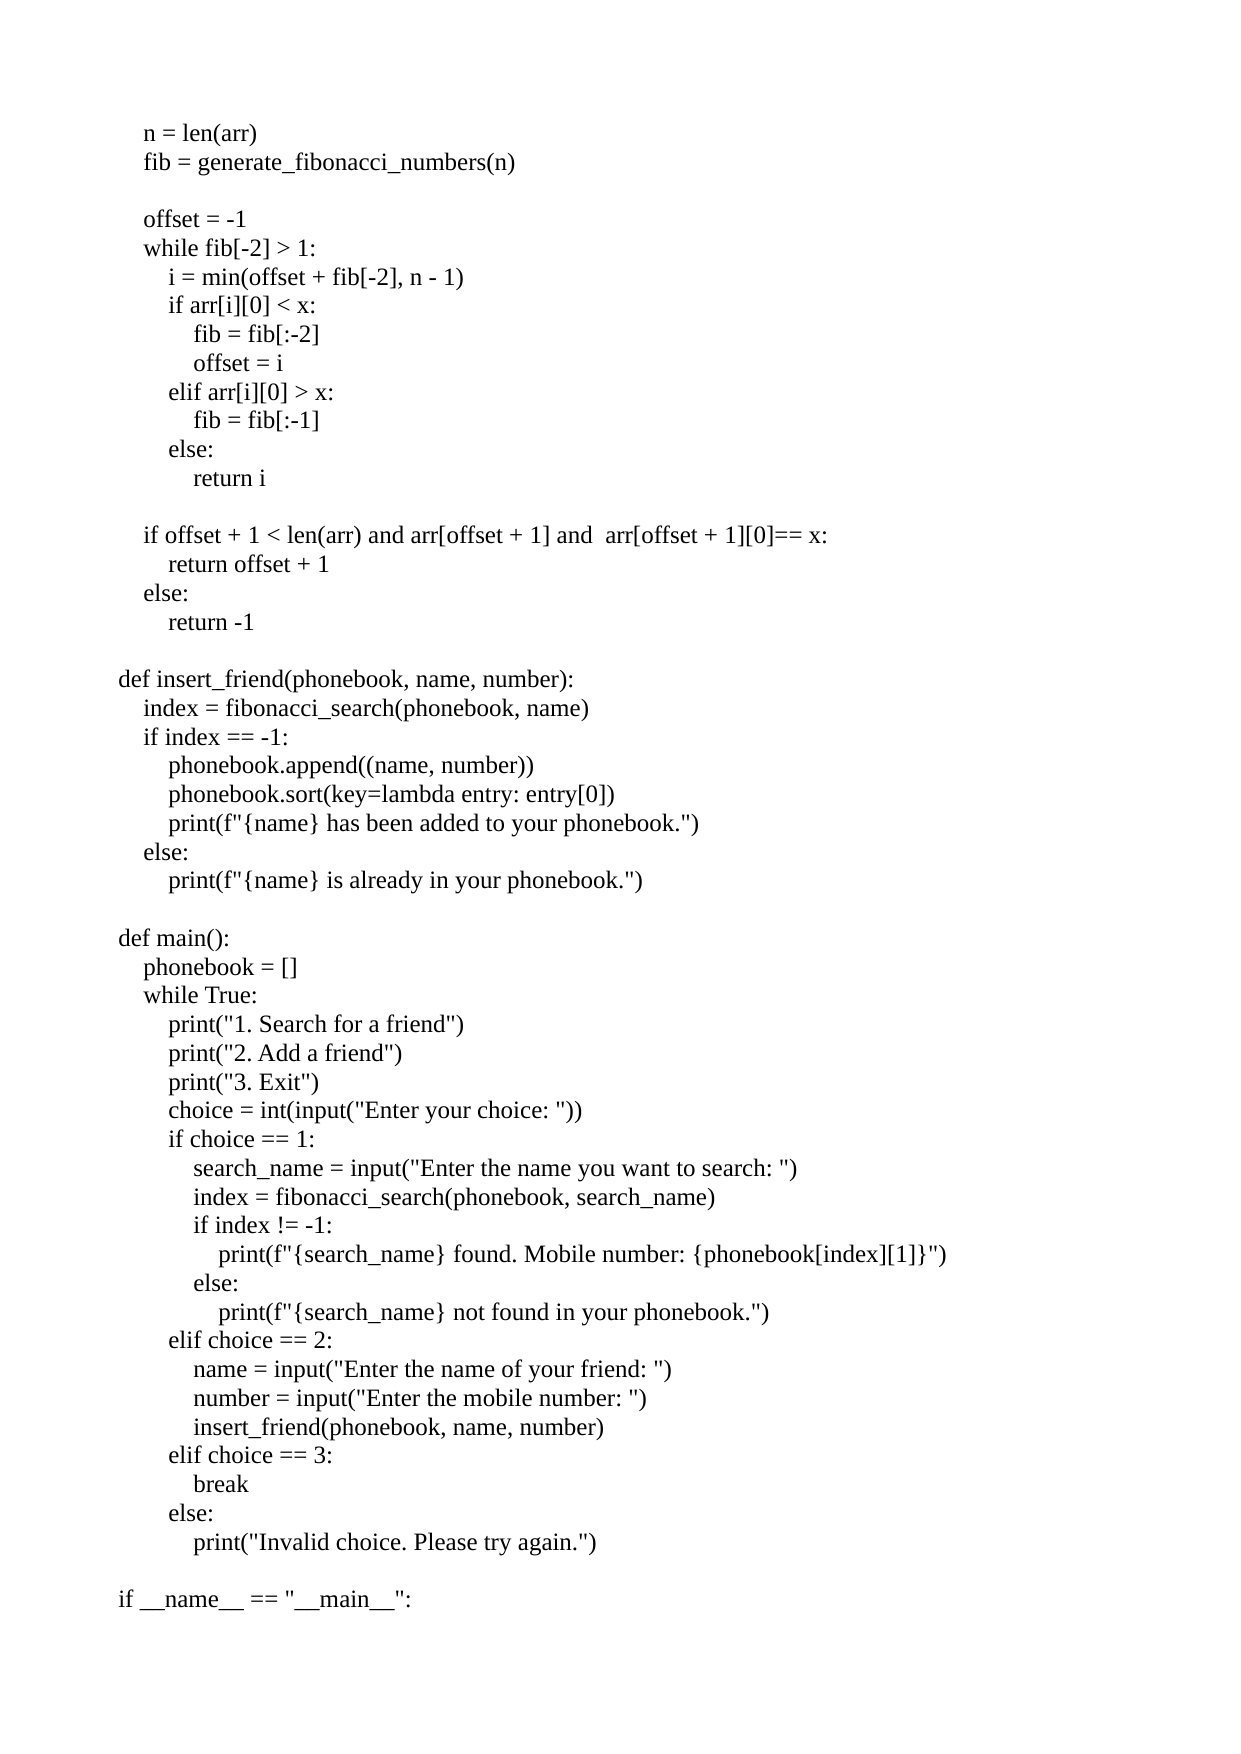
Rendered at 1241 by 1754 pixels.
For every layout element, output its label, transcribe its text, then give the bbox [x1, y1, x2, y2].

text if arr[i][0] < x: [118, 291, 1122, 319]
text else: [118, 578, 1122, 607]
text print(f"{search_name} not found in your phonebook.") [118, 1297, 1122, 1326]
text while True: [118, 981, 1122, 1009]
text else: [118, 1268, 1122, 1297]
text else: [118, 1498, 1122, 1527]
text elif choice == 3: [118, 1441, 1122, 1469]
text insert_friend(phonebook, name, number) [118, 1412, 1122, 1441]
text if index != -1: [118, 1211, 1122, 1239]
text print(f"{name} is already in your phonebook.") [118, 866, 1122, 894]
text print("Invalid choice. Please try again.") [118, 1527, 1122, 1556]
text break [118, 1469, 1122, 1498]
text return -1 [118, 607, 1122, 636]
text if offset + 1 < len(arr) and arr[offset + 1] and arr[offset + 1][0]== x: [118, 521, 1122, 549]
text fib = fib[:-1] [118, 406, 1122, 434]
text elif arr[i][0] > x: [118, 377, 1122, 406]
text index = fibonacci_search(phonebook, search_name) [118, 1182, 1122, 1211]
text name = input("Enter the name of your friend: ") [118, 1354, 1122, 1383]
text fib = generate_fibonacci_numbers(n) [118, 147, 1122, 176]
text else: [118, 837, 1122, 866]
text phonebook.sort(key=lambda entry: entry[0]) [118, 779, 1122, 808]
text def insert_friend(phonebook, name, number): [118, 664, 1122, 693]
text if choice == 1: [118, 1124, 1122, 1153]
text while fib[-2] > 1: [118, 233, 1122, 262]
text n = len(arr) [118, 118, 1122, 147]
text fib = fib[:-2] [118, 319, 1122, 348]
text def main(): [118, 923, 1122, 952]
text choice = int(input("Enter your choice: ")) [118, 1096, 1122, 1124]
text if __name__ == "__main__": [118, 1584, 1122, 1613]
text print("3. Exit") [118, 1067, 1122, 1096]
text offset = i [118, 348, 1122, 377]
text i = min(offset + fib[-2], n - 1) [118, 262, 1122, 291]
text print(f"{search_name} found. Mobile number: {phonebook[index][1]}") [118, 1239, 1122, 1268]
text phonebook.append((name, number)) [118, 751, 1122, 779]
text print(f"{name} has been added to your phonebook.") [118, 808, 1122, 837]
text else: [118, 434, 1122, 463]
text if index == -1: [118, 722, 1122, 751]
text print("1. Search for a friend") [118, 1009, 1122, 1038]
text search_name = input("Enter the name you want to search: ") [118, 1153, 1122, 1182]
text return offset + 1 [118, 549, 1122, 578]
text return i [118, 463, 1122, 492]
text print("2. Add a friend") [118, 1038, 1122, 1067]
text phonebook = [] [118, 952, 1122, 981]
text elif choice == 2: [118, 1326, 1122, 1354]
text offset = -1 [118, 204, 1122, 233]
text number = input("Enter the mobile number: ") [118, 1383, 1122, 1412]
text index = fibonacci_search(phonebook, name) [118, 693, 1122, 722]
